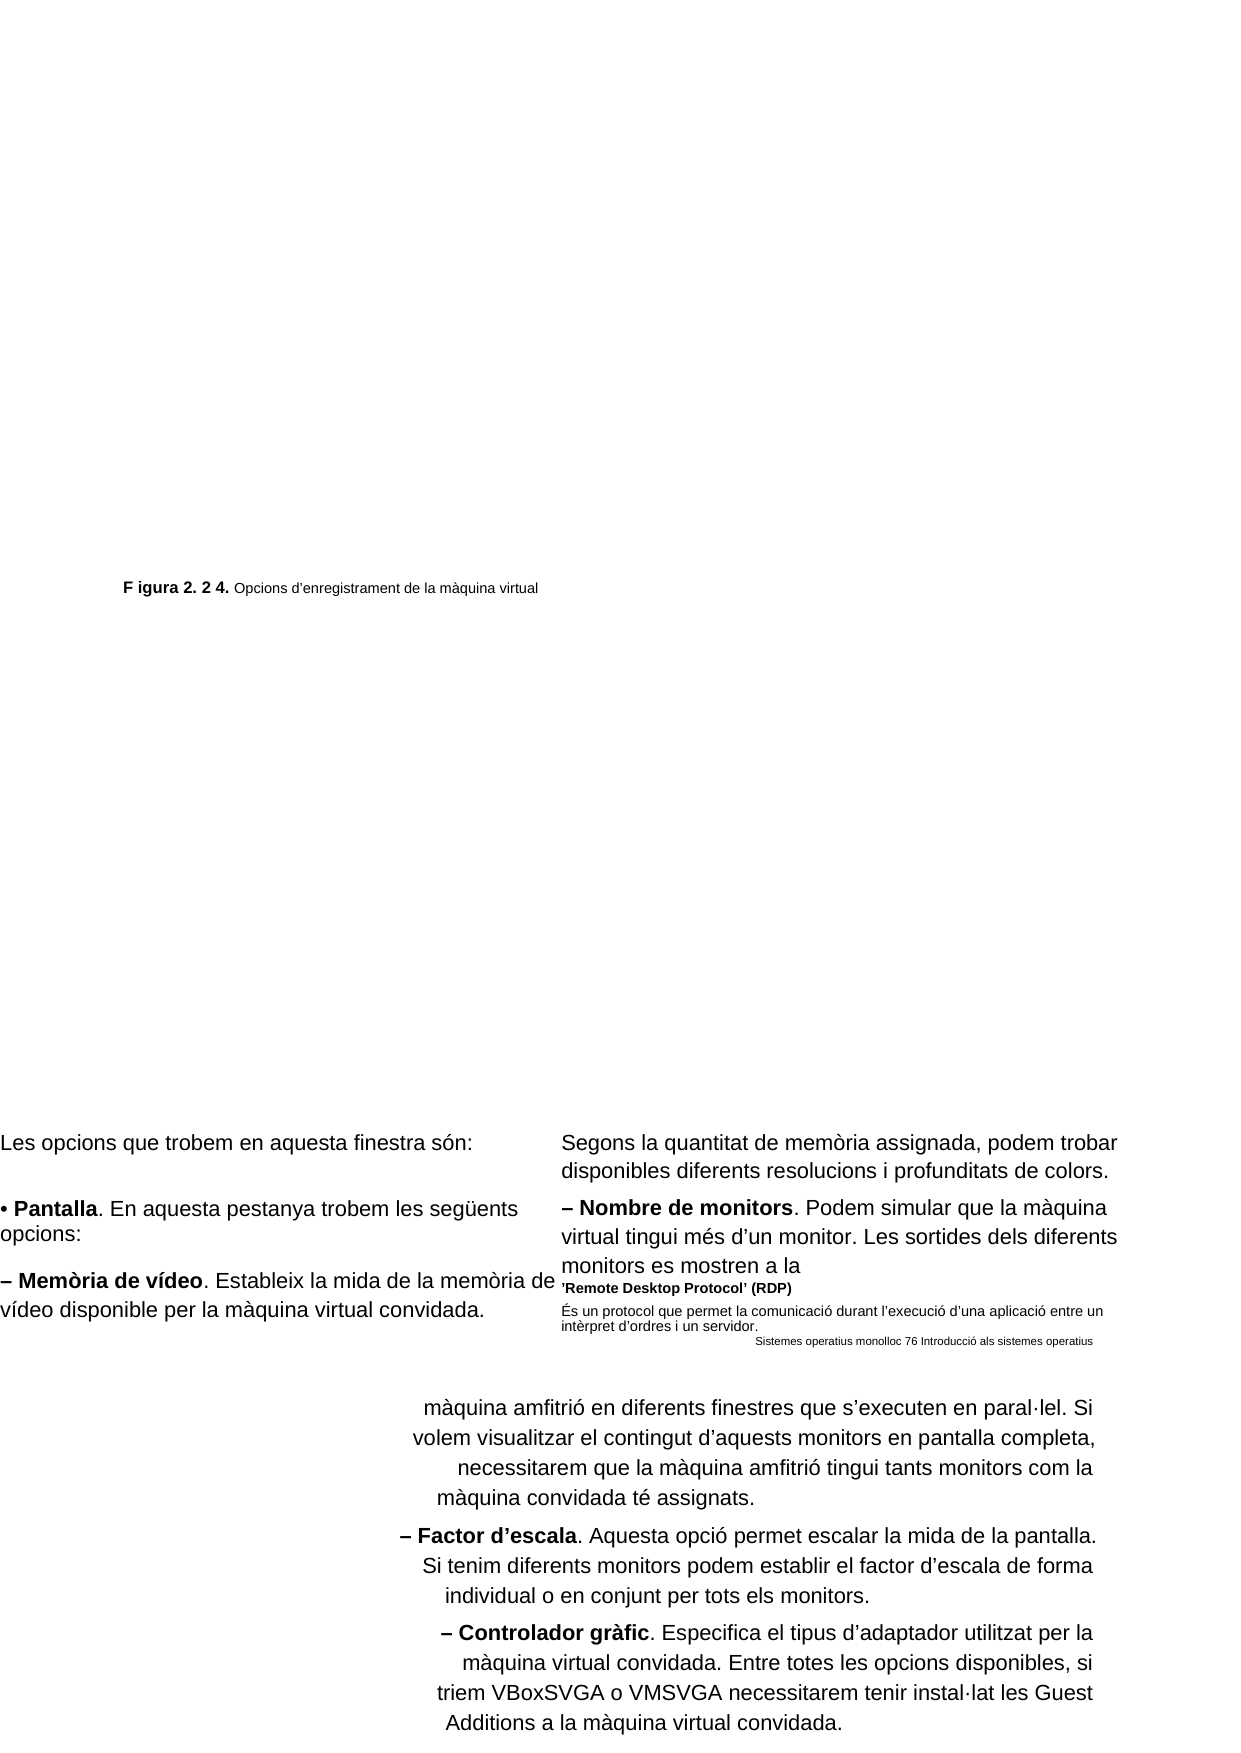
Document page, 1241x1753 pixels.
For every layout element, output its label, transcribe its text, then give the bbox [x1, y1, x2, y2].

text És un protocol que permet la comunicació durant l’execució d’una aplicació entre un intèrpret d’ordres i un servidor. [561, 1304, 1122, 1334]
text màquina virtual convidada. Entre totes les opcions disponibles, si [0, 1650, 1093, 1675]
text F igura 2. 2 4. Opcions d’enregistrament de la màquina virtual [123, 578, 1122, 597]
text Les opcions que trobem en aquesta finestra són: [0, 1129, 561, 1155]
picture [122, 610, 852, 1130]
text – Memòria de vídeo. Estableix la mida de la memòria de vídeo disponible per la màquina virtual convidada. [0, 1268, 561, 1322]
text volem visualitzar el contingut d’aquests monitors en pantalla completa, [0, 1425, 1096, 1450]
text Segons la quantitat de memòria assignada, podem trobar disponibles diferents resolucions i profunditats de colors. [561, 1129, 1122, 1183]
text – Controlador gràfic. Especifica el tipus d’adaptador utilitzat per la [0, 1620, 1093, 1645]
text – Nombre de monitors. Podem simular que la màquina virtual tingui més d’un monitor. Les sortides dels diferents monitors es mostren a la [561, 1195, 1122, 1278]
text Si tenim diferents monitors podem establir el factor d’escala de forma [0, 1553, 1093, 1578]
picture [122, 60, 852, 578]
text triem VBoxSVGA o VMSVGA necessitarem tenir instal·lat les Guest [0, 1680, 1093, 1705]
text • Pantalla. En aquesta pestanya trobem les següents opcions: [0, 1196, 561, 1246]
text necessitarem que la màquina amfitrió tingui tants monitors com la [0, 1455, 1093, 1480]
text Additions a la màquina virtual convidada. [0, 1710, 843, 1735]
text màquina amfitrió en diferents finestres que s’executen en paral·lel. Si [0, 1395, 1093, 1420]
text – Factor d’escala. Aquesta opció permet escalar la mida de la pantalla. [0, 1523, 1097, 1548]
text Sistemes operatius monolloc 76 Introducció als sistemes operatius [0, 1334, 1093, 1348]
text ’Remote Desktop Protocol’ (RDP) [561, 1281, 1122, 1296]
text individual o en conjunt per tots els monitors. [0, 1583, 870, 1608]
text màquina convidada té assignats. [0, 1485, 755, 1510]
